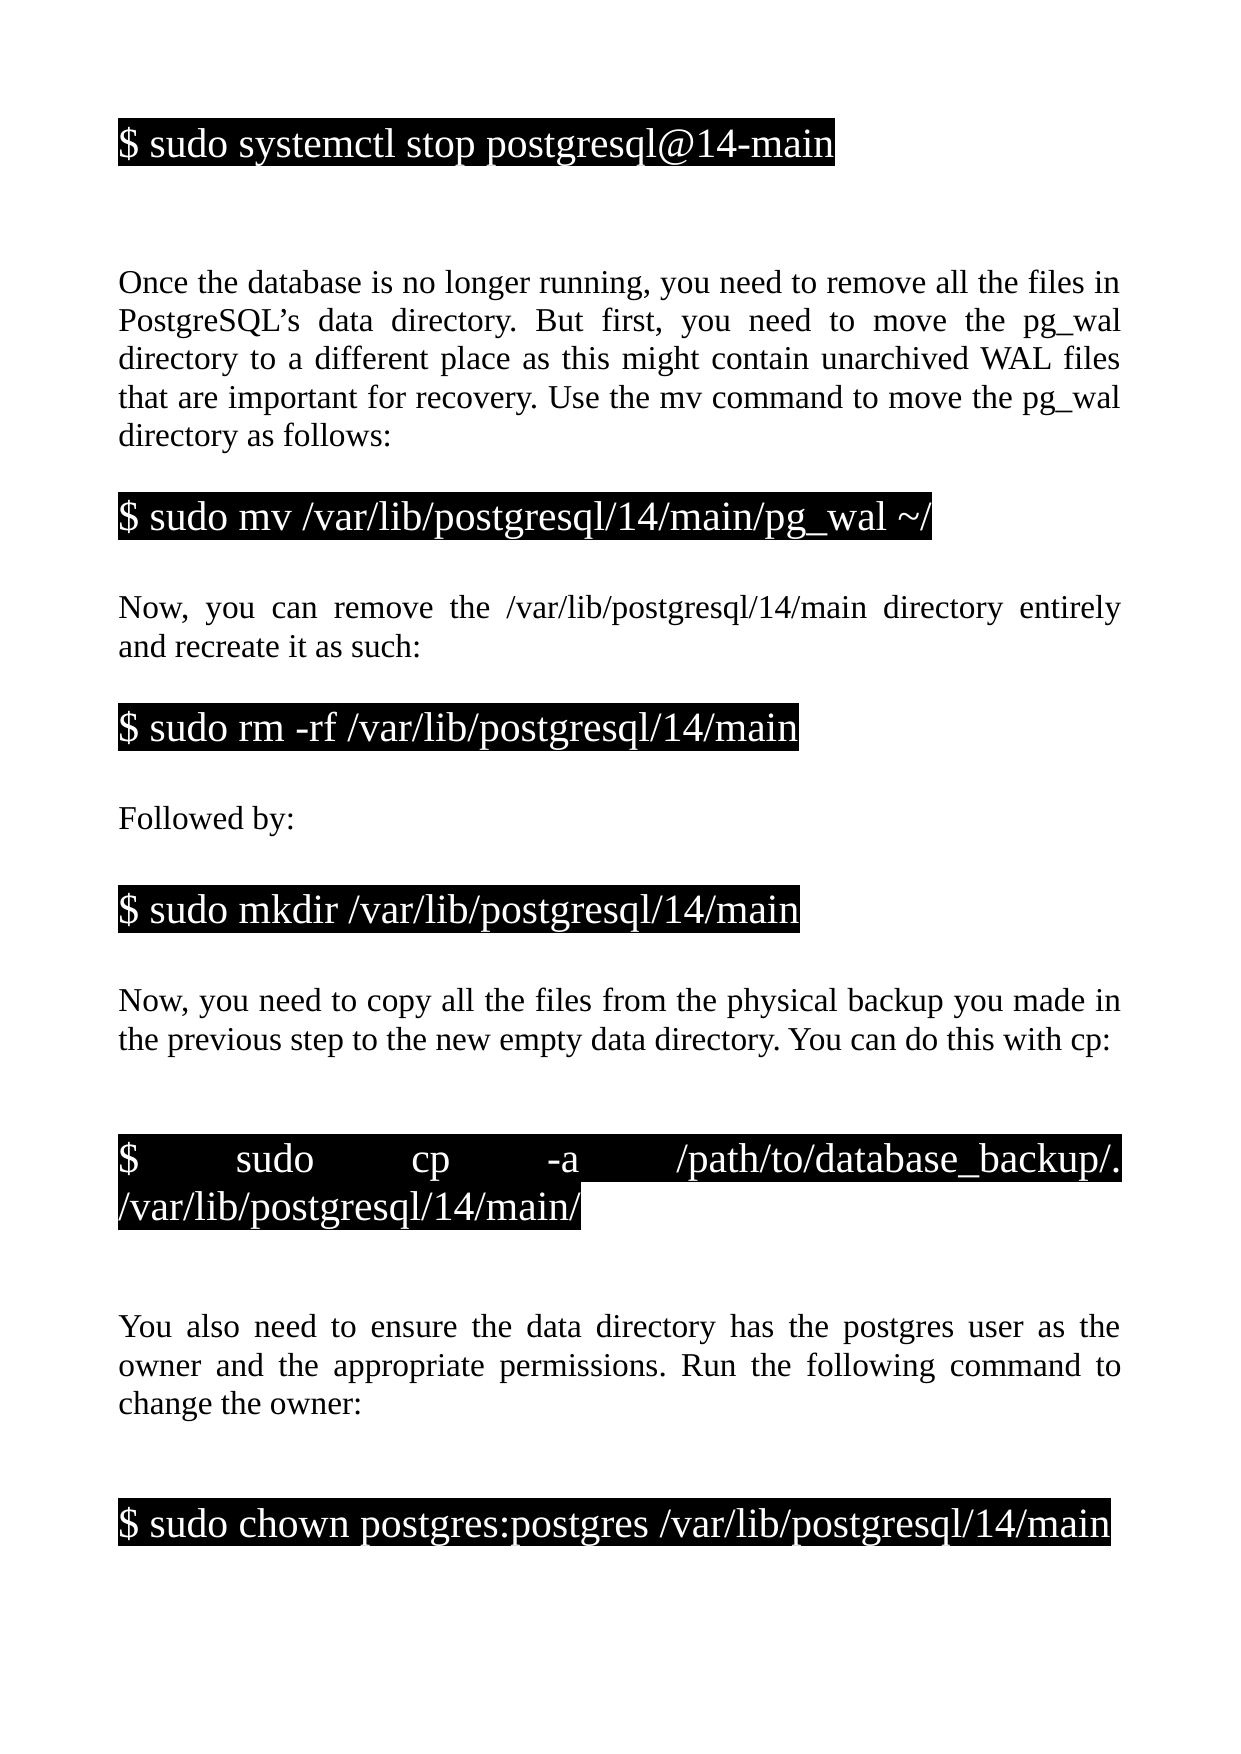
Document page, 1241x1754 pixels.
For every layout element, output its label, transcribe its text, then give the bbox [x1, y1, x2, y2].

text $ sudo cp -a /path/to/database_backup/. /var/lib/postgresql/14/main/ [118, 1134, 1122, 1230]
text $ sudo systemctl stop postgresql@14-main [118, 118, 1122, 166]
text Now, you need to copy all the files from the physical backup you made in the previous step to the new empty data directory. You can do this with cp: [118, 981, 1122, 1057]
text $ sudo mkdir /var/lib/postgresql/14/main [118, 885, 1122, 933]
text Followed by: [118, 798, 1122, 837]
text $ sudo chown postgres:postgres /var/lib/postgresql/14/main [118, 1498, 1122, 1546]
text $ sudo mv /var/lib/postgresql/14/main/pg_wal ~/ [118, 492, 1122, 540]
text You also need to ensure the data directory has the postgres user as the owner and the appropriate permissions. Run the following command to change the owner: [118, 1306, 1122, 1421]
text $ sudo rm -rf /var/lib/postgresql/14/main [118, 703, 1122, 751]
text Now, you can remove the /var/lib/postgresql/14/main directory entirely and recreate it as such: [118, 588, 1122, 664]
text Once the database is no longer running, you need to remove all the files in PostgreSQL’s data directory. But first, you need to move the pg_wal directory to a different place as this might contain unarchived WAL files that are important for recovery. Use the mv command to move the pg_wal directory as follows: [118, 262, 1122, 453]
